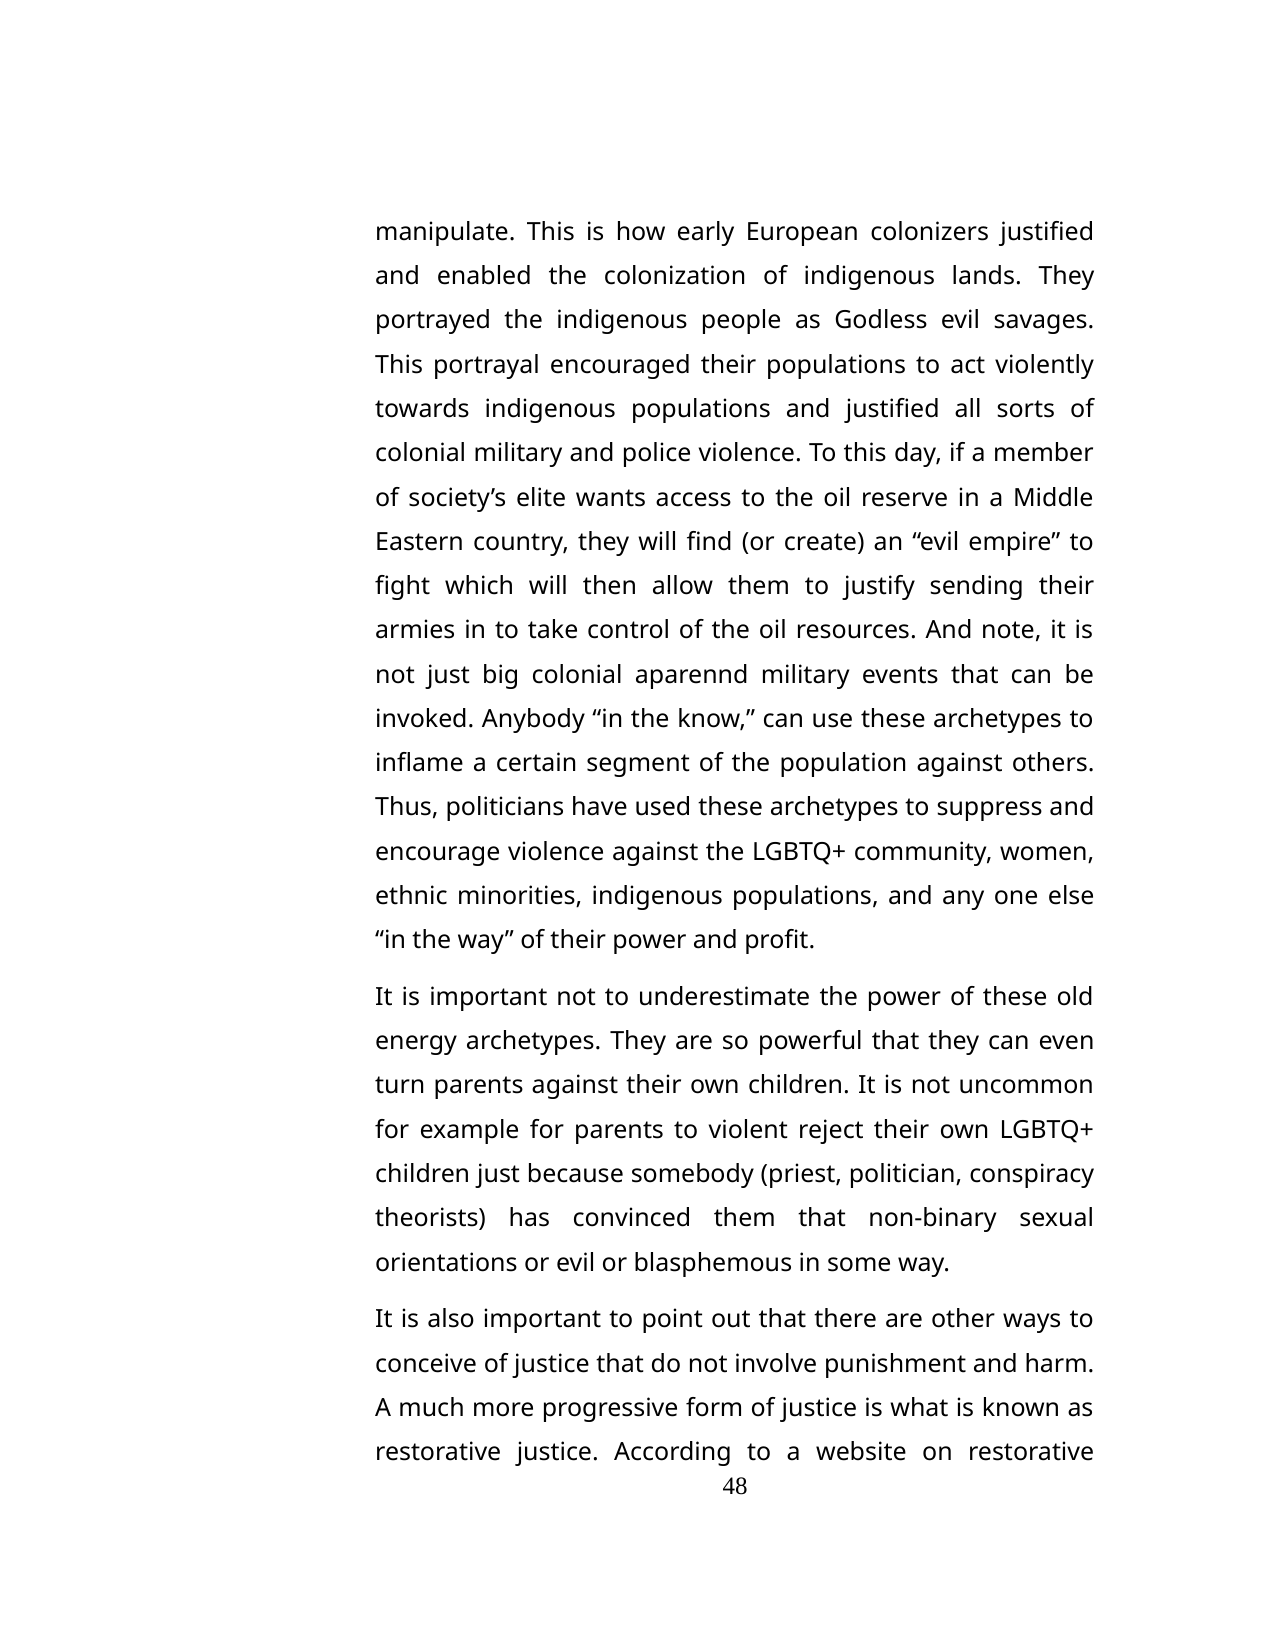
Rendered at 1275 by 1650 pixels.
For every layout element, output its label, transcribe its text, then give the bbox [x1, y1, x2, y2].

text manipulate. This is how early European colonizers justified and enabled the colonization of indigenous lands. They portrayed the indigenous people as Godless evil savages. This portrayal encouraged their populations to act violently towards indigenous populations and justified all sorts of colonial military and police violence. To this day, if a member of society’s elite wants access to the oil reserve in a Middle Eastern country, they will find (or create) an “evil empire” to fight which will then allow them to justify sending their armies in to take control of the oil resources. And note, it is not just big colonial aparennd military events that can be invoked. Anybody “in the know,” can use these archetypes to inflame a certain segment of the population against others. Thus, politicians have used these archetypes to suppress and encourage violence against the LGBTQ+ community, women, ethnic minorities, indigenous populations, and any one else “in the way” of their power and profit. [375, 213, 1095, 956]
text It is also important to point out that there are other ways to conceive of justice that do not involve punishment and harm. A much more progressive form of justice is what is known as restorative justice. According to a website on restorative justice, “Restorative justice repairs the harm caused by crime” by bringing victims and perpetrators together in order to decide how to repair the harm. Rather than hurting another person and perpetuating violence and dysfunction, restorative justice is true justice that ends the cycle of violence and despair and transforms individuals and communities. Elites resist restorative justice however because the point for them is not to bring people together, but to separate them so they can be manipulated. [375, 1301, 1095, 1468]
text It is important not to underestimate the power of these old energy archetypes. They are so powerful that they can even turn parents against their own children. It is not uncommon for example for parents to violent reject their own LGBTQ+ children just because somebody (priest, politician, conspiracy theorists) has convinced them that non-binary sexual orientations or evil or blasphemous in some way. [375, 979, 1095, 1278]
